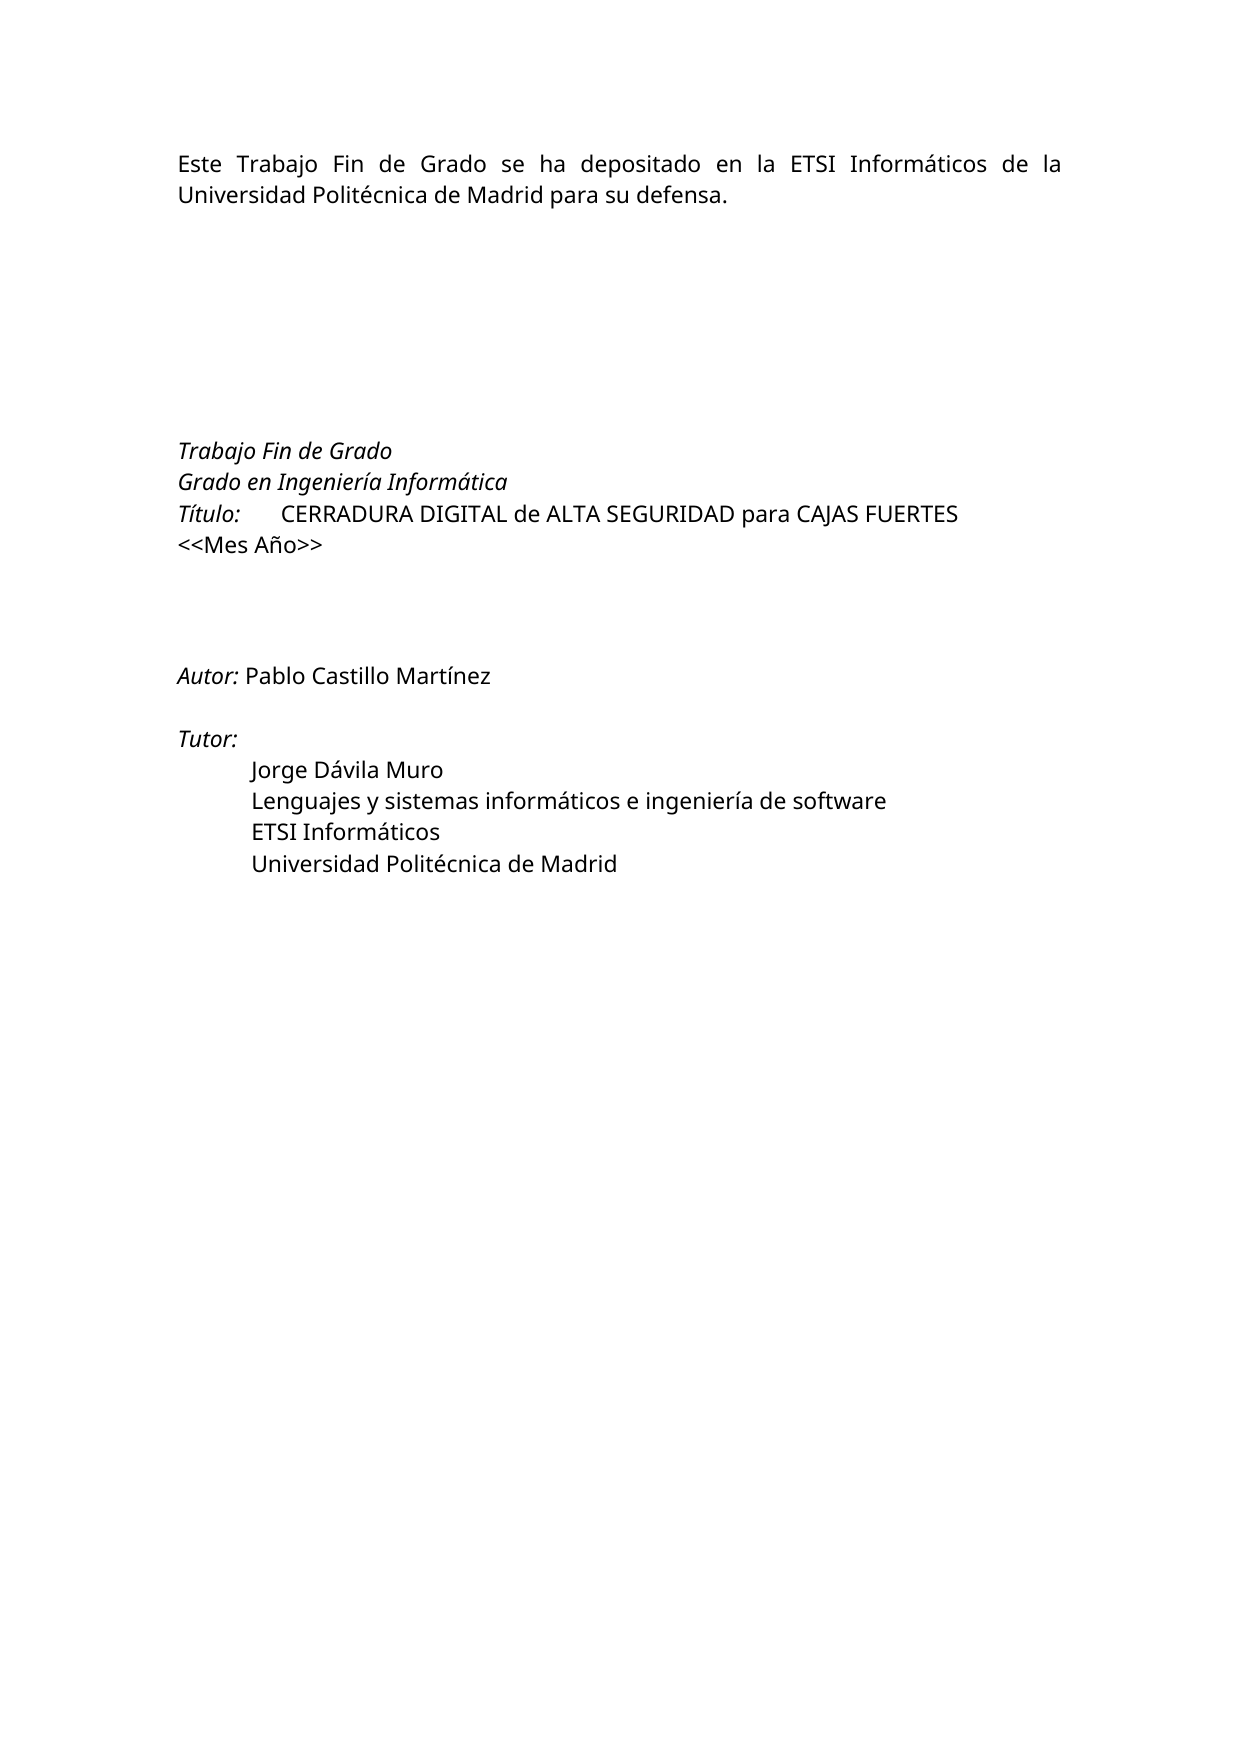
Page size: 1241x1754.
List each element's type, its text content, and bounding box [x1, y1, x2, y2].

text Tutor: [177, 723, 1063, 754]
text Jorge Dávila Muro [251, 754, 1063, 785]
text ETSI Informáticos [251, 816, 1063, 848]
text Lenguajes y sistemas informáticos e ingeniería de software [251, 785, 1063, 816]
text <<Mes Año>> [177, 529, 1063, 560]
text Título: CERRADURA DIGITAL de ALTA SEGURIDAD para CAJAS FUERTES [177, 498, 1063, 529]
text Grado en Ingeniería Informática [177, 466, 1063, 498]
text Este Trabajo Fin de Grado se ha depositado en la ETSI Informáticos de la Universidad Politécnica de Madrid para su defensa. [177, 148, 1063, 210]
text Autor: Pablo Castillo Martínez [177, 660, 1063, 691]
text Trabajo Fin de Grado [177, 435, 1063, 466]
text Universidad Politécnica de Madrid [251, 848, 1063, 879]
